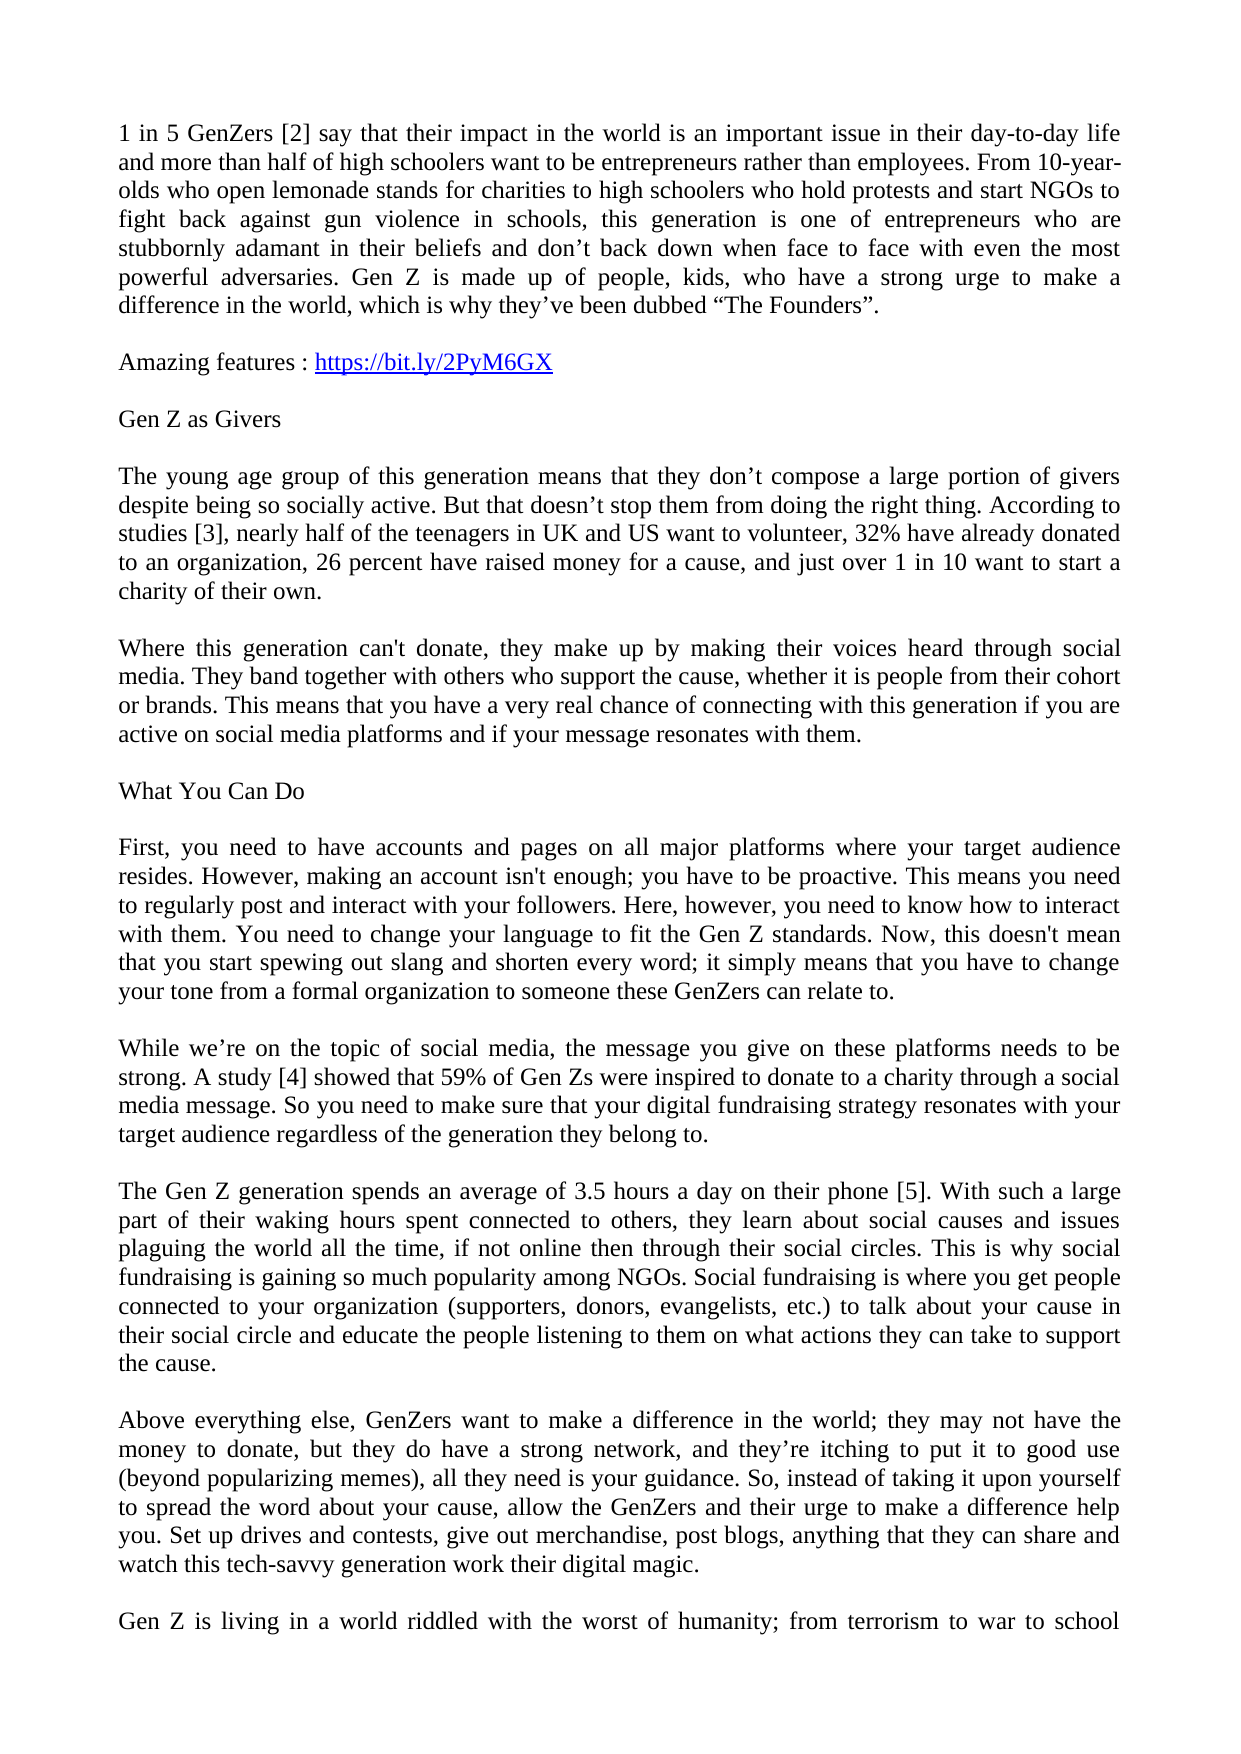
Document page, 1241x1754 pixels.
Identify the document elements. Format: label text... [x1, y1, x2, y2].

text 1 in 5 GenZers [2] say that their impact in the world is an important issue in their day-to-day life and more than half of high schoolers want to be entrepreneurs rather than employees. From 10-year-olds who open lemonade stands for charities to high schoolers who hold protests and start NGOs to fight back against gun violence in schools, this generation is one of entrepreneurs who are stubbornly adamant in their beliefs and don’t back down when face to face with even the most powerful adversaries. Gen Z is made up of people, kids, who have a strong urge to make a difference in the world, which is why they’ve been dubbed “The Founders”. [118, 118, 1122, 319]
text Amazing features : https://bit.ly/2PyM6GX [118, 347, 1122, 376]
text Where this generation can't donate, they make up by making their voices heard through social media. They band together with others who support the cause, whether it is people from their cohort or brands. This means that you have a very real chance of connecting with this generation if you are active on social media platforms and if your message resonates with them. [118, 633, 1122, 748]
text What You Can Do [118, 776, 1122, 804]
text Above everything else, GenZers want to make a difference in the world; they may not have the money to donate, but they do have a strong network, and they’re itching to put it to good use (beyond popularizing memes), all they need is your guidance. So, instead of taking it upon yourself to spread the word about your cause, allow the GenZers and their urge to make a difference help you. Set up drives and contests, give out merchandise, post blogs, anything that they can share and watch this tech-savvy generation work their digital magic. [118, 1405, 1122, 1578]
text Gen Z is living in a world riddled with the worst of humanity; from terrorism to war to school [118, 1606, 1122, 1634]
text While we’re on the topic of social media, the message you give on these platforms needs to be strong. A study [4] showed that 59% of Gen Zs were inspired to donate to a charity through a social media message. So you need to make sure that your digital fundraising strategy resonates with your target audience regardless of the generation they belong to. [118, 1033, 1122, 1148]
text The Gen Z generation spends an average of 3.5 hours a day on their phone [5]. With such a large part of their waking hours spent connected to others, they learn about social causes and issues plaguing the world all the time, if not online then through their social circles. This is why social fundraising is gaining so much popularity among NGOs. Social fundraising is where you get people connected to your organization (supporters, donors, evangelists, etc.) to talk about your cause in their social circle and educate the people listening to them on what actions they can take to support the cause. [118, 1176, 1122, 1377]
text Gen Z as Givers [118, 404, 1122, 433]
text The young age group of this generation means that they don’t compose a large portion of givers despite being so socially active. But that doesn’t stop them from doing the right thing. According to studies [3], nearly half of the teenagers in UK and US want to volunteer, 32% have already donated to an organization, 26 percent have raised money for a cause, and just over 1 in 10 want to start a charity of their own. [118, 461, 1122, 605]
text First, you need to have accounts and pages on all major platforms where your target audience resides. However, making an account isn't enough; you have to be proactive. This means you need to regularly post and interact with your followers. Here, however, you need to know how to interact with them. You need to change your language to fit the Gen Z standards. Now, this doesn't mean that you start spewing out slang and shorten every word; it simply means that you have to change your tone from a formal organization to someone these GenZers can relate to. [118, 832, 1122, 1005]
